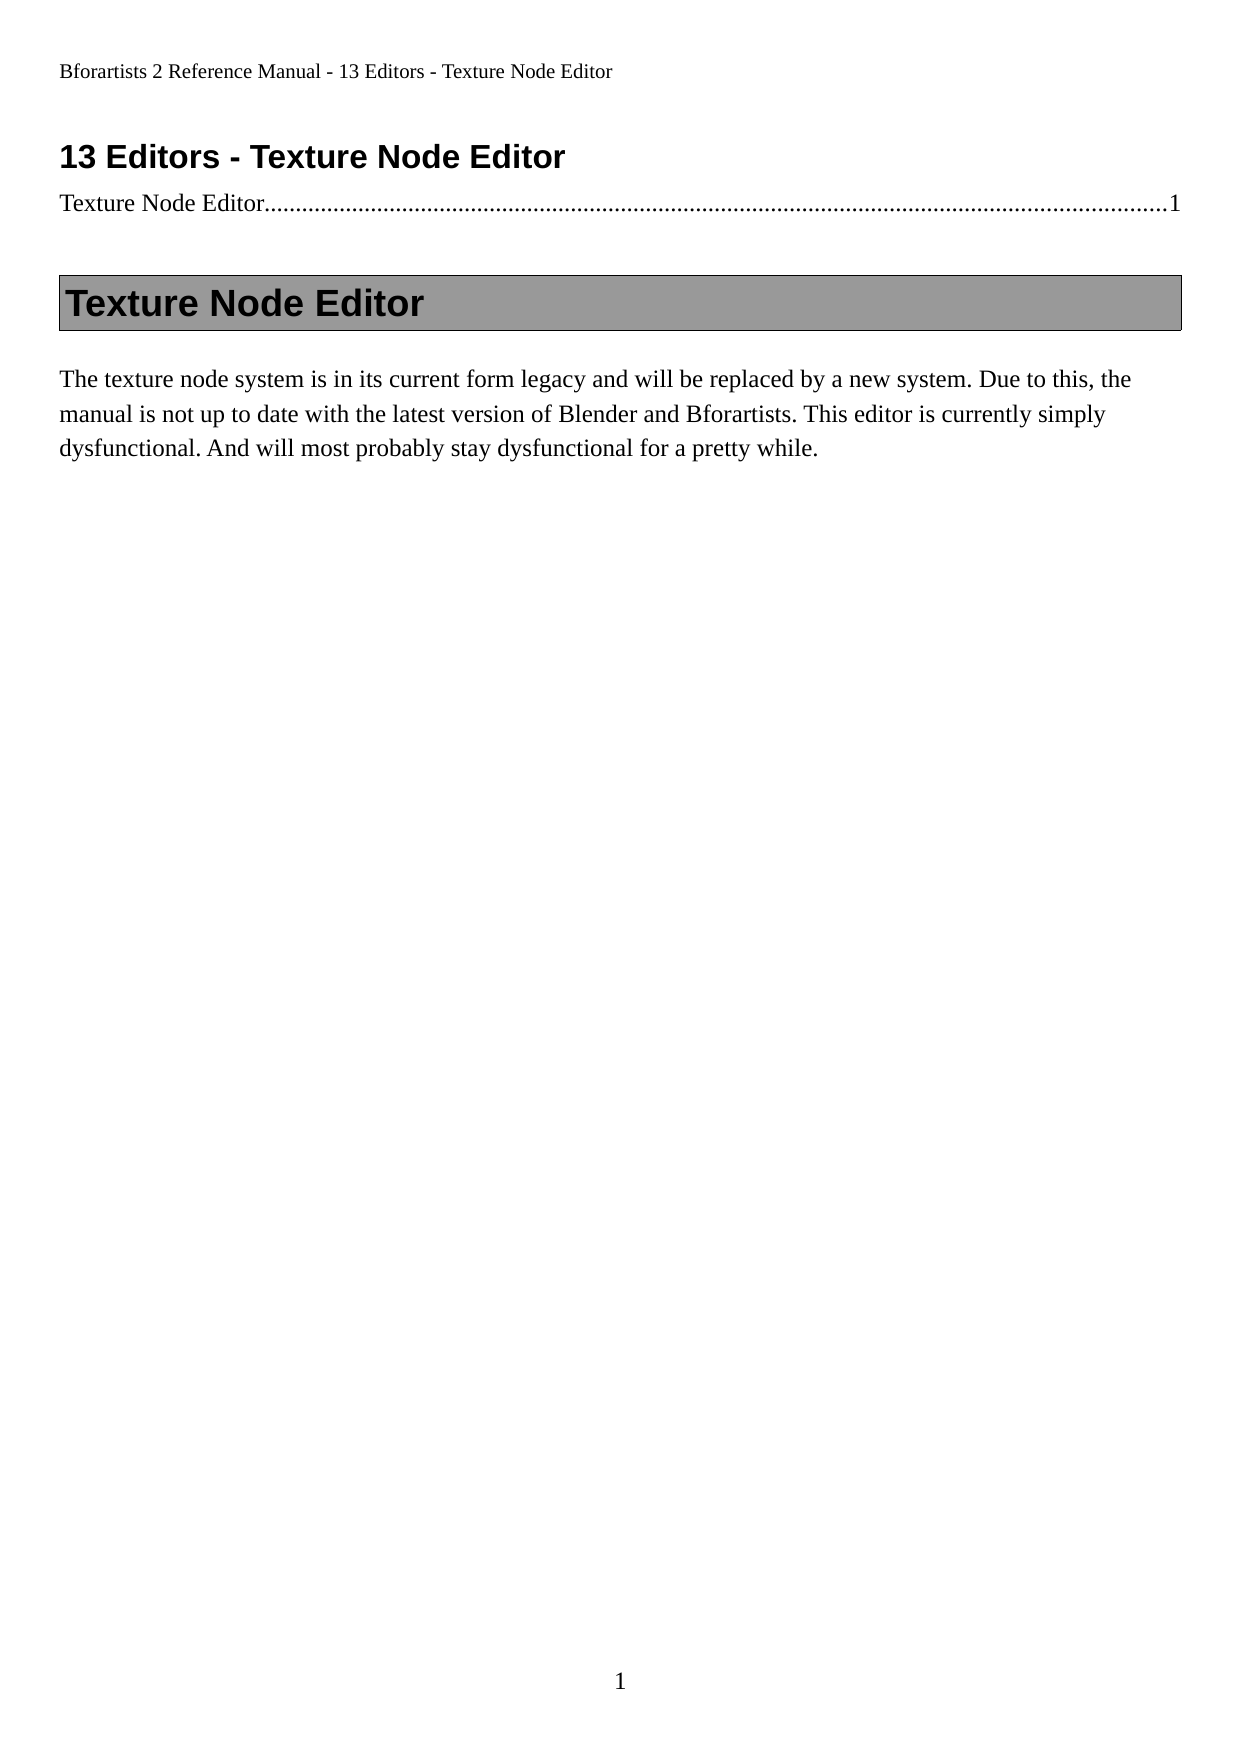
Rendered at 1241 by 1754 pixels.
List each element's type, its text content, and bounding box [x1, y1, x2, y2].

subtitle 13 Editors - Texture Node Editor [59, 138, 1181, 176]
text Texture Node Editor 1 [59, 188, 1181, 217]
table_header Texture Node Editor [60, 276, 1181, 330]
text The texture node system is in its current form legacy and will be replaced by a new system. Due to this, the manual is not up to date with the latest version of Blender and Bforartists. This editor is currently simply dysfunctional. And will most probably stay dysfunctional for a pretty while. [59, 364, 1181, 462]
